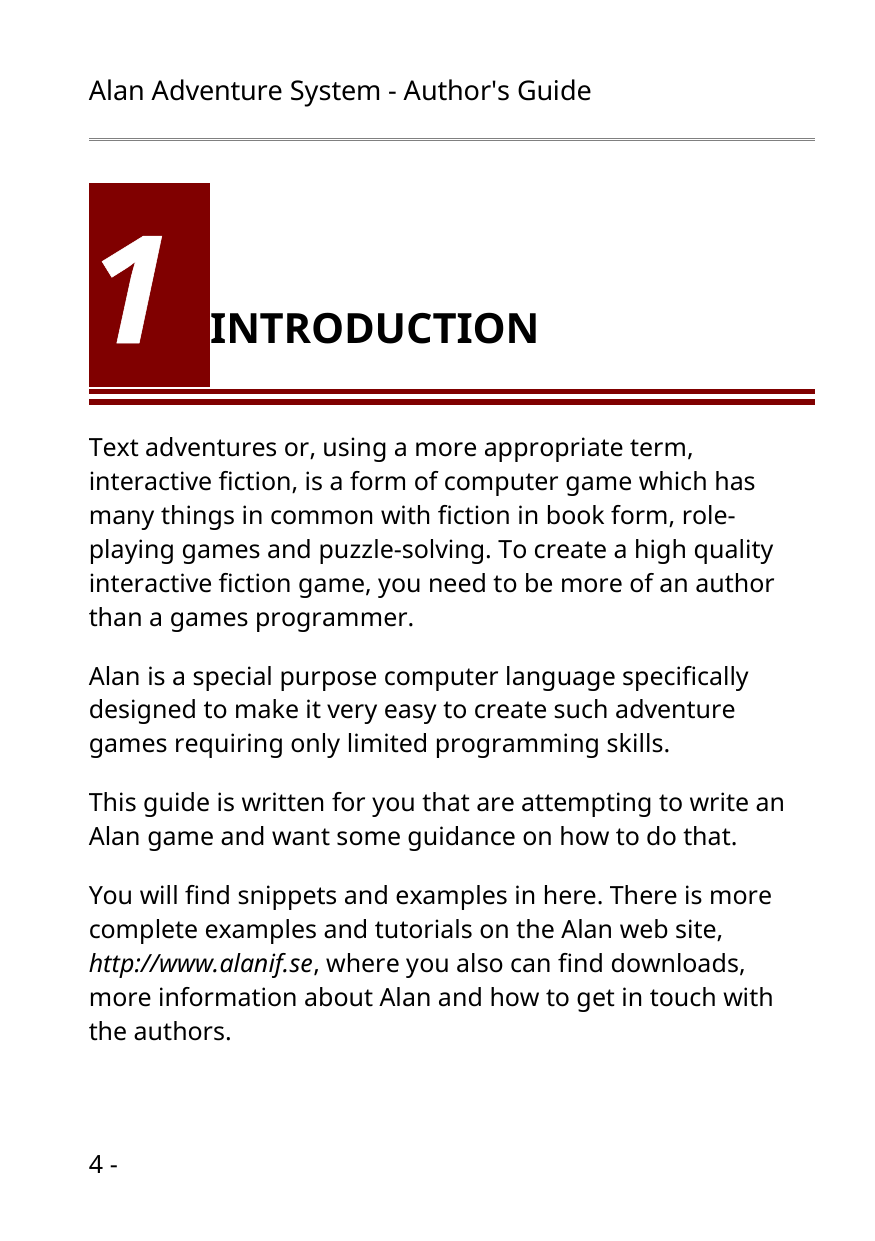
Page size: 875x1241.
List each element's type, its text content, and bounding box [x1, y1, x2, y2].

subtitle Introduction [88, 183, 815, 405]
text You will find snippets and examples in here. There is more complete examples and tutorials on the Alan web site, http://www.alanif.se, where you also can find downloads, more information about Alan and how to get in touch with the authors. [88, 878, 815, 1048]
text Alan is a special purpose computer language specifically designed to make it very easy to create such adventure games requiring only limited programming skills. [88, 658, 815, 760]
text Text adventures or, using a more appropriate term, interactive fiction, is a form of computer game which has many things in common with fiction in book form, role-playing games and puzzle-solving. To create a high quality inter­active fiction game, you need to be more of an author than a games program­mer. [88, 430, 815, 633]
text This guide is written for you that are attempting to write an Alan game and want some guidance on how to do that. [88, 785, 815, 853]
